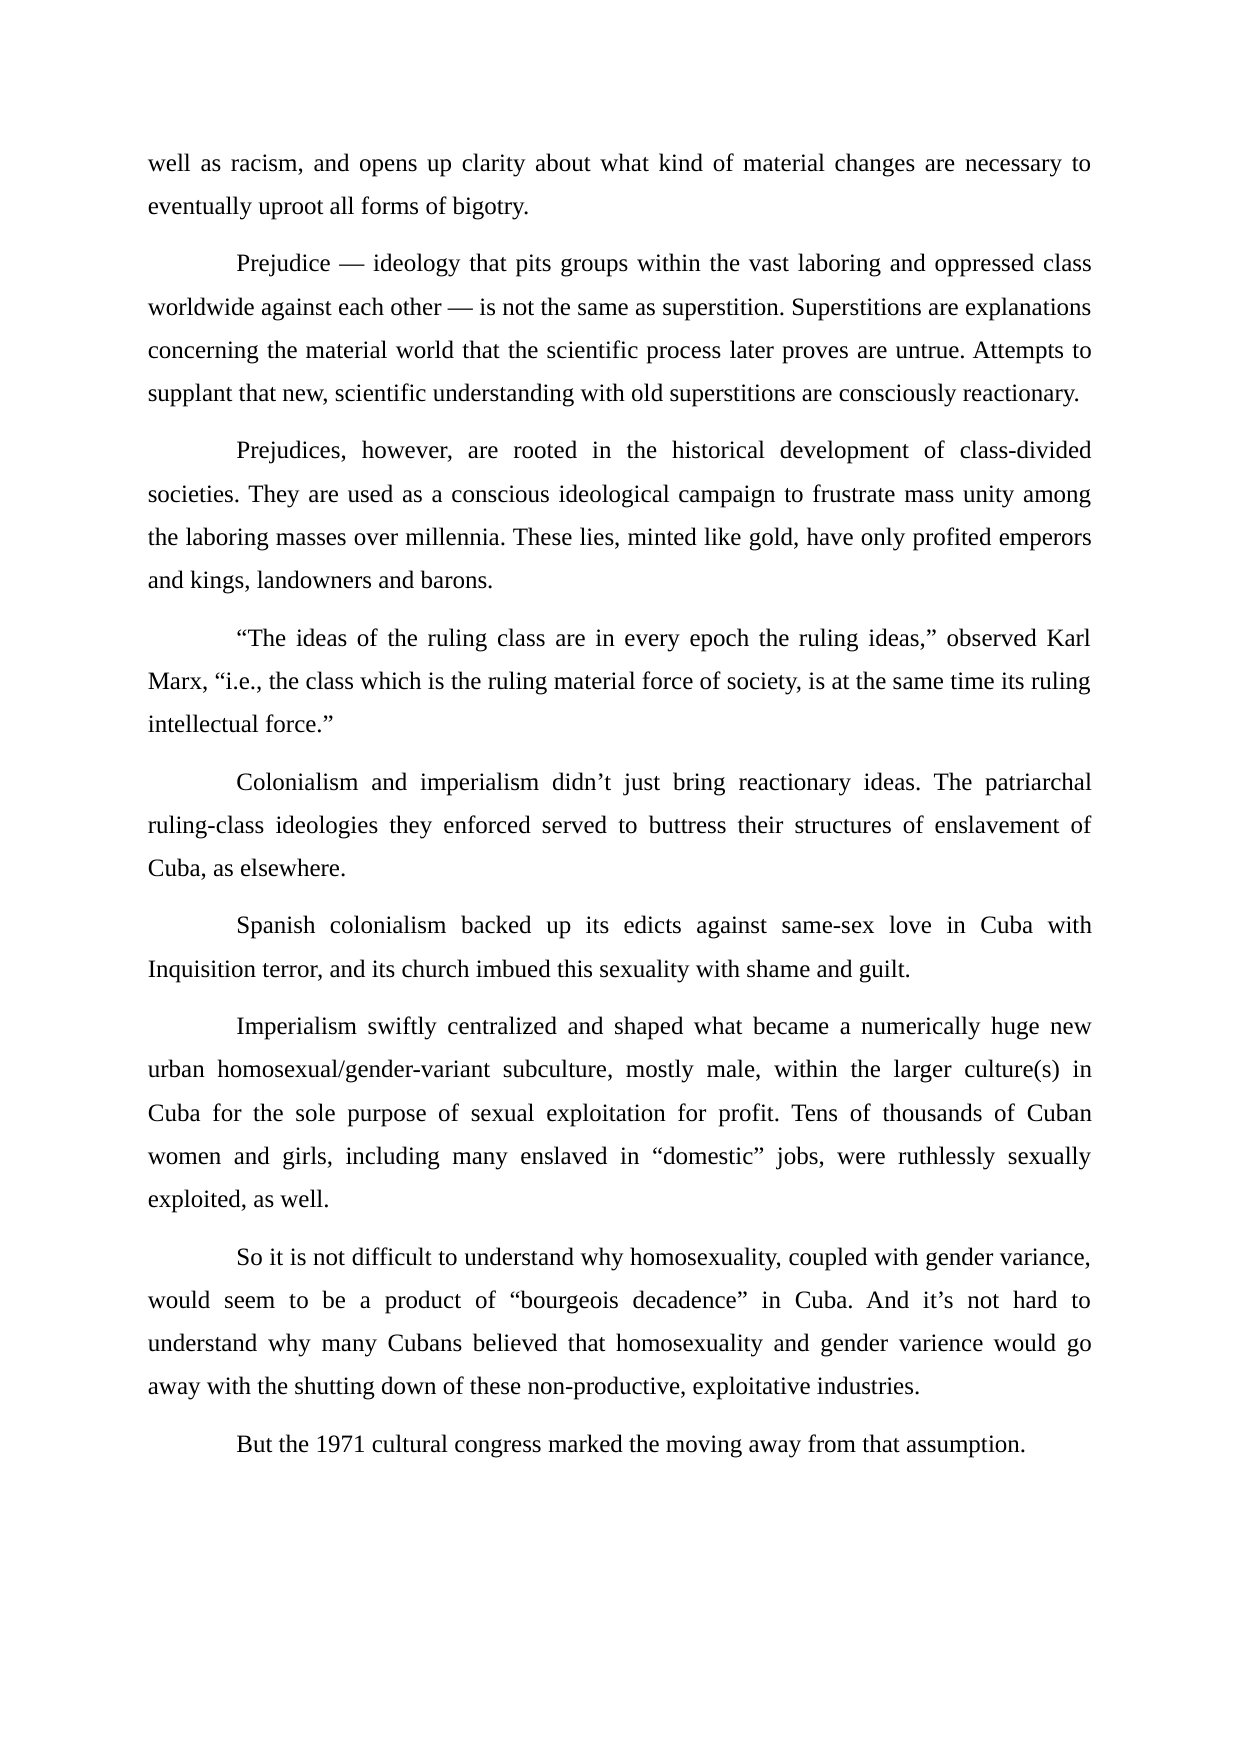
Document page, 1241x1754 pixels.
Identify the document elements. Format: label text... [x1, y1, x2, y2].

text “The ideas of the ruling class are in every epoch the ruling ideas,” observed Karl Marx, “i.e., the class which is the ruling material force of society, is at the same time its ruling intellectual force.” [148, 623, 1093, 738]
text Imperialism swiftly centralized and shaped what became a numerically huge new urban homosexual/gender-variant subculture, mostly male, within the larger culture(s) in Cuba for the sole purpose of sexual exploitation for profit. Tens of thousands of Cuban women and girls, including many enslaved in “domestic” jobs, were ruthlessly sexually exploited, as well. [148, 1011, 1093, 1213]
text Spanish colonialism backed up its edicts against same-sex love in Cuba with Inquisition terror, and its church imbued this sexuality with shame and guilt. [148, 911, 1093, 982]
text Prejudices, however, are rooted in the historical development of class-divided societies. They are used as a conscious ideological campaign to frustrate mass unity among the laboring masses over millennia. These lies, minted like gold, have only profited emperors and kings, landowners and barons. [148, 436, 1093, 594]
text But the 1971 cultural congress marked the moving away from that assumption. [148, 1429, 1093, 1457]
text Colonialism and imperialism didn’t just bring reactionary ideas. The patriarchal ruling-class ideologies they enforced served to buttress their structures of enslavement of Cuba, as elsewhere. [148, 767, 1093, 882]
text well as racism, and opens up clarity about what kind of material changes are necessary to eventually uproot all forms of bigotry. [148, 148, 1093, 219]
text So it is not difficult to understand why homosexuality, coupled with gender variance, would seem to be a product of “bourgeois decadence” in Cuba. And it’s not hard to understand why many Cubans believed that homosexuality and gender varience would go away with the shutting down of these non-productive, exploitative industries. [148, 1242, 1093, 1400]
text Prejudice — ideology that pits groups within the vast laboring and oppressed class worldwide against each other — is not the same as superstition. Superstitions are explanations concerning the material world that the scientific process later proves are untrue. Attempts to supplant that new, scientific understanding with old superstitions are consciously reactionary. [148, 248, 1093, 407]
